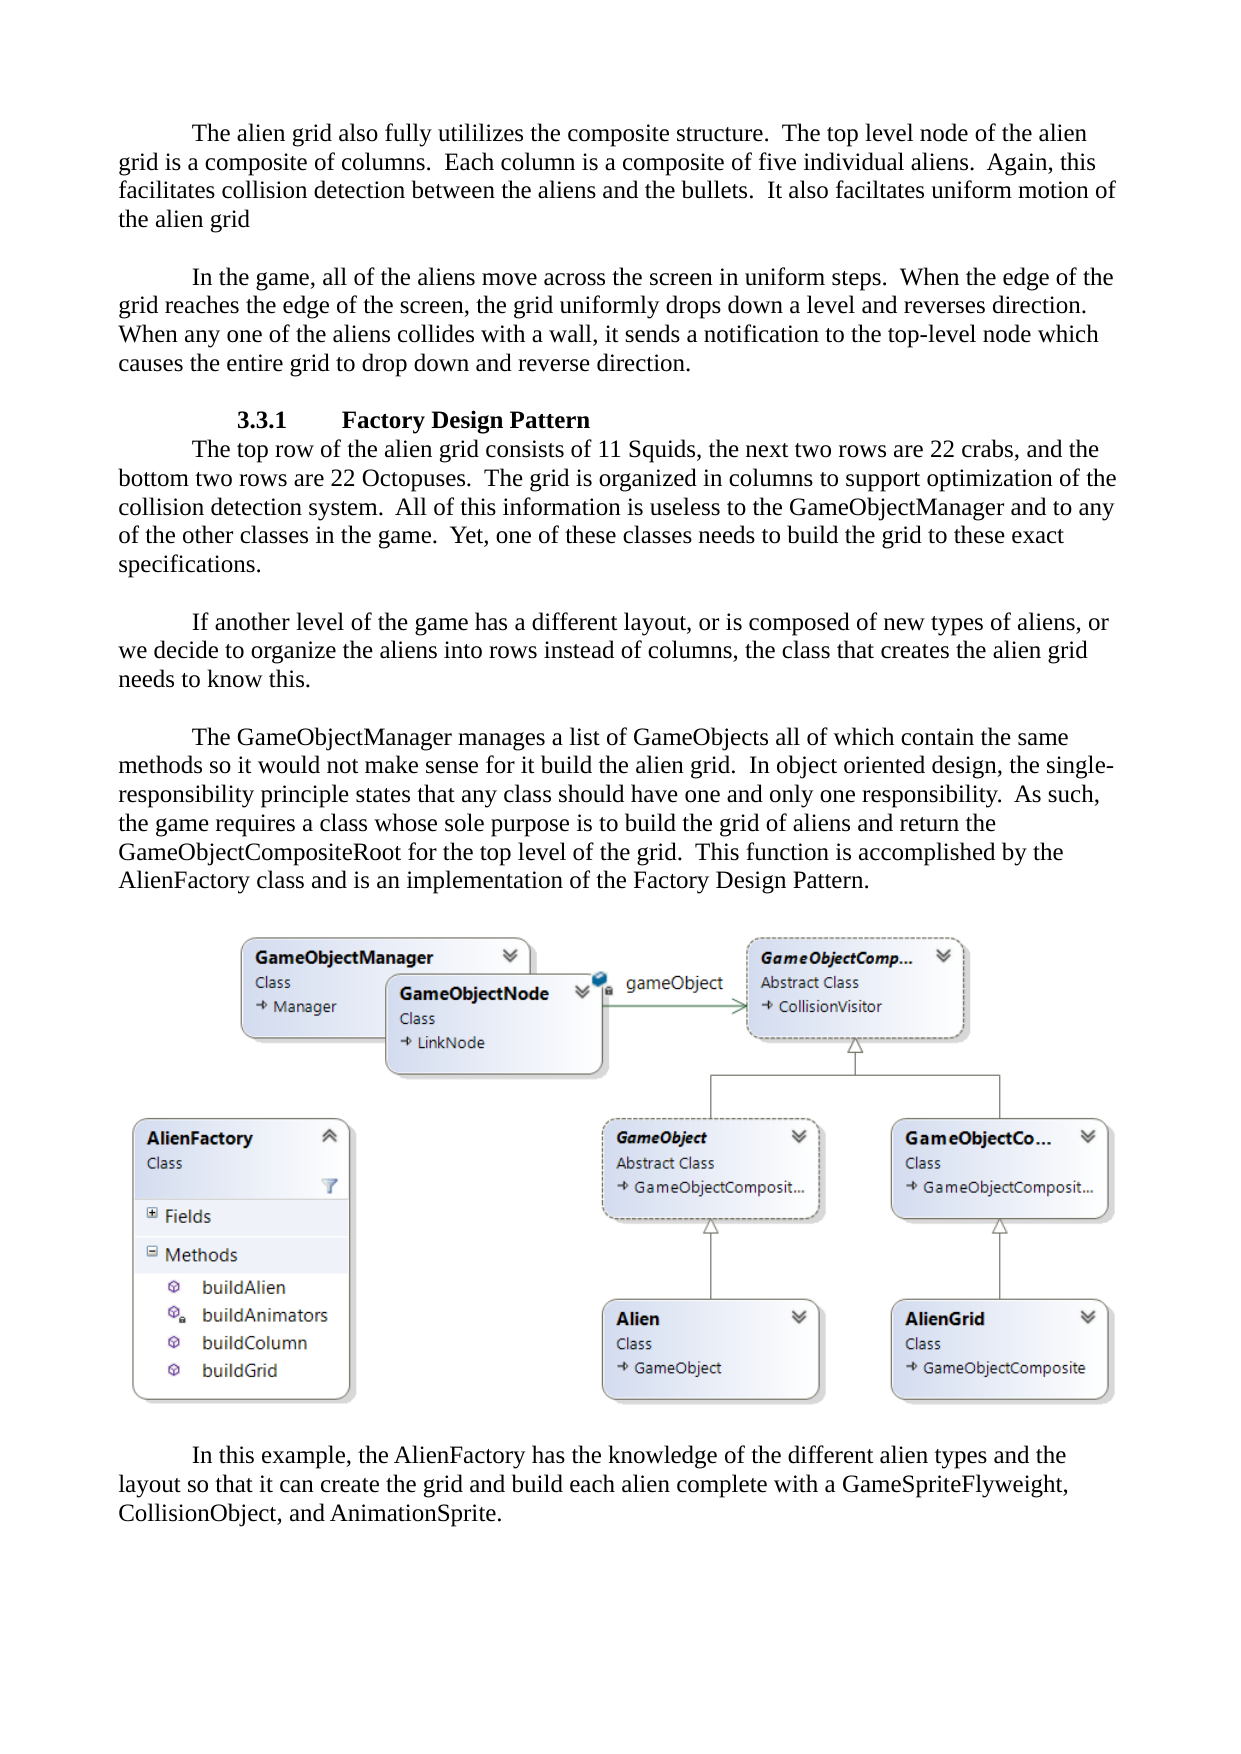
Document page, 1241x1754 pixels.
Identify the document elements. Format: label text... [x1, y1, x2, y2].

text In the game, all of the aliens move across the screen in uniform steps. When the edge of the grid reaches the edge of the screen, the grid uniformly drops down a level and reverses direction. When any one of the aliens collides with a wall, it sends a notification to the top-level node which causes the entire grid to drop down and reverse direction. [118, 262, 1122, 377]
text The top row of the alien grid consists of 11 Squids, the next two rows are 22 crabs, and the bottom two rows are 22 Octopuses. The grid is organized in columns to support optimization of the collision detection system. All of this information is useless to the GameObjectManager and to any of the other classes in the game. Yet, one of these classes needs to build the grid to these exact specifications. [118, 434, 1122, 578]
text The GameObjectManager manages a list of GameObjects all of which contain the same methods so it would not make sense for it build the alien grid. In object oriented design, the single-responsibility principle states that any class should have one and only one responsibility. As such, the game requires a class whose sole purpose is to build the grid of aliens and return the GameObjectCompositeRoot for the top level of the grid. This function is accomplished by the AlienFactory class and is an implementation of the Factory Design Pattern. [118, 722, 1122, 894]
text In this example, the AlienFactory has the knowledge of the different alien types and the layout so that it can create the grid and build each alien complete with a GameSpriteFlyweight, CollisionObject, and AnimationSprite. [118, 1440, 1122, 1527]
picture [118, 923, 1122, 1412]
list Factory Design Pattern [231, 406, 1122, 434]
text If another level of the game has a different layout, or is composed of new types of aliens, or we decide to organize the aliens into rows instead of columns, the class that creates the alien grid needs to know this. [118, 607, 1122, 693]
text The alien grid also fully utililizes the composite structure. The top level node of the alien grid is a composite of columns. Each column is a composite of five individual aliens. Again, this facilitates collision detection between the aliens and the bullets. It also faciltates uniform motion of the alien grid [118, 118, 1122, 233]
